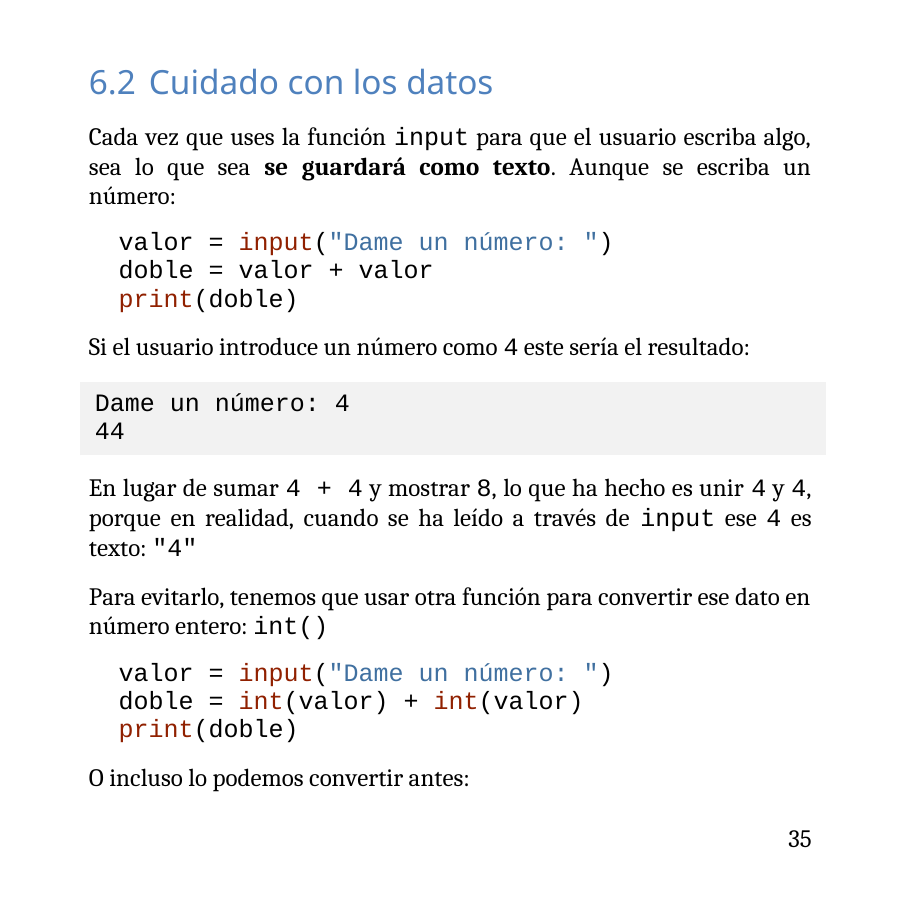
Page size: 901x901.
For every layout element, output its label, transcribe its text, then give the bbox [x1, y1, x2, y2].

text En lugar de sumar 4 + 4 y mostrar 8, lo que ha hecho es unir 4 y 4, porque en realidad, cuando se ha leído a través de input ese 4 es texto: "4" [89, 474, 811, 564]
text Si el usuario introduce un número como 4 este sería el resultado: [89, 333, 811, 363]
subtitle Cuidado con los datos [89, 59, 811, 104]
text Para evitarlo, tenemos que usar otra función para convertir ese dato en número entero: int() [89, 583, 811, 642]
text Dame un número: 4 44 [86, 388, 820, 449]
text valor = input("Dame un número: ") doble = valor + valor print(doble) [118, 229, 811, 314]
text O incluso lo podemos convertir antes: [89, 764, 811, 793]
text valor = input("Dame un número: ") doble = int(valor) + int(valor) print(doble) [118, 660, 811, 745]
text Cada vez que uses la función input para que el usuario escriba algo, sea lo que sea se guardará como texto. Aunque se escriba un número: [89, 123, 811, 211]
